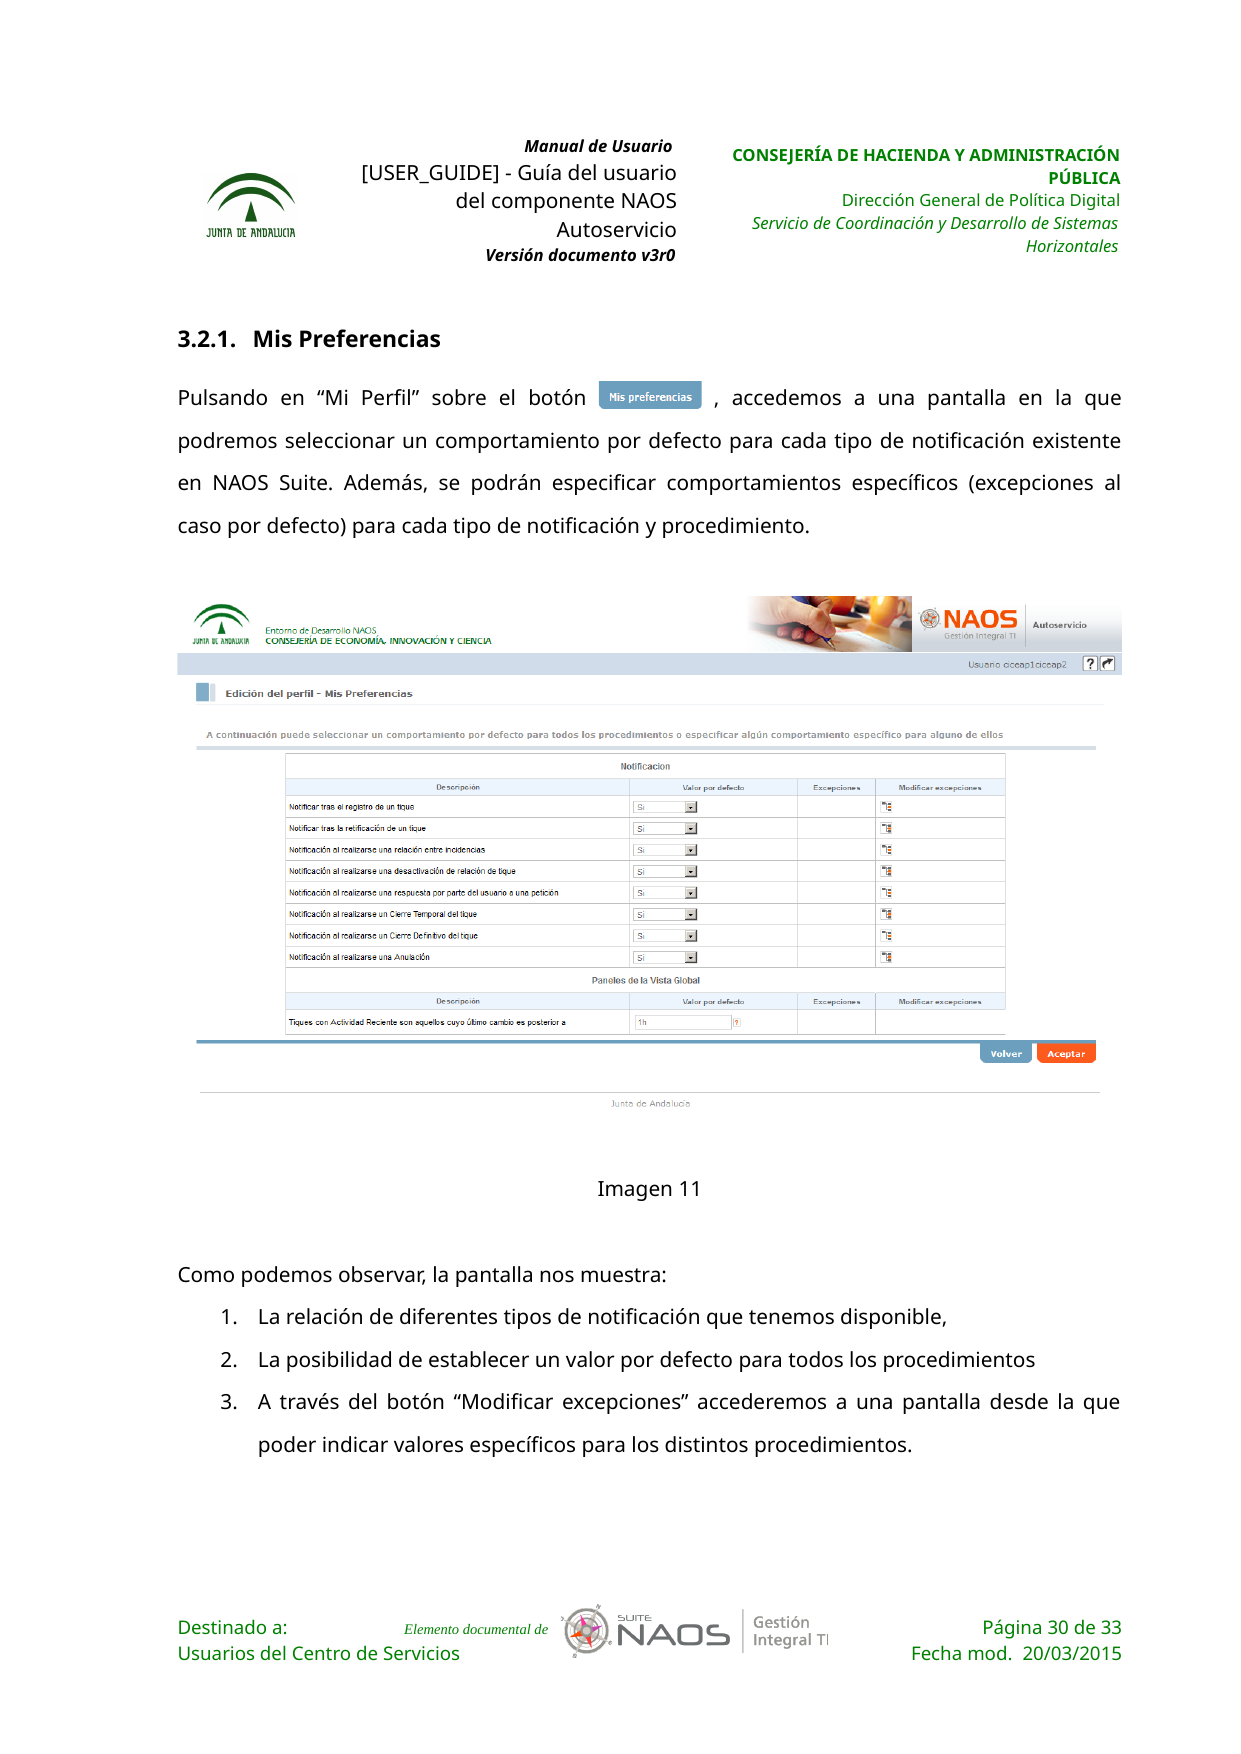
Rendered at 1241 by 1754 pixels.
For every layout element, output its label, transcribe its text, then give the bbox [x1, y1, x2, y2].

text Como podemos observar, la pantalla nos muestra: [177, 1260, 1122, 1288]
picture [560, 1604, 829, 1658]
text Pulsando en “Mi Perfil” sobre el botón , accedemos a una pantalla en la que podremos seleccionar un comportamiento por defecto para cada tipo de notificación existente en NAOS Suite. Además, se podrán especificar comportamientos específicos (excepciones al caso por defecto) para cada tipo de notificación y procedimiento. [177, 382, 1122, 539]
text Imagen 11 [177, 1174, 1122, 1203]
picture [177, 596, 1122, 1118]
list La posibilidad de establecer un valor por defecto para todos los procedimientos [220, 1345, 1122, 1373]
list La relación de diferentes tipos de notificación que tenemos disponible, [220, 1302, 1122, 1331]
subtitle Mis Preferencias [177, 323, 1122, 354]
picture [598, 381, 702, 412]
picture [201, 173, 298, 241]
list A través del botón “Modificar excepciones” accederemos a una pantalla desde la que poder indicar valores específicos para los distintos procedimientos. [220, 1387, 1122, 1458]
